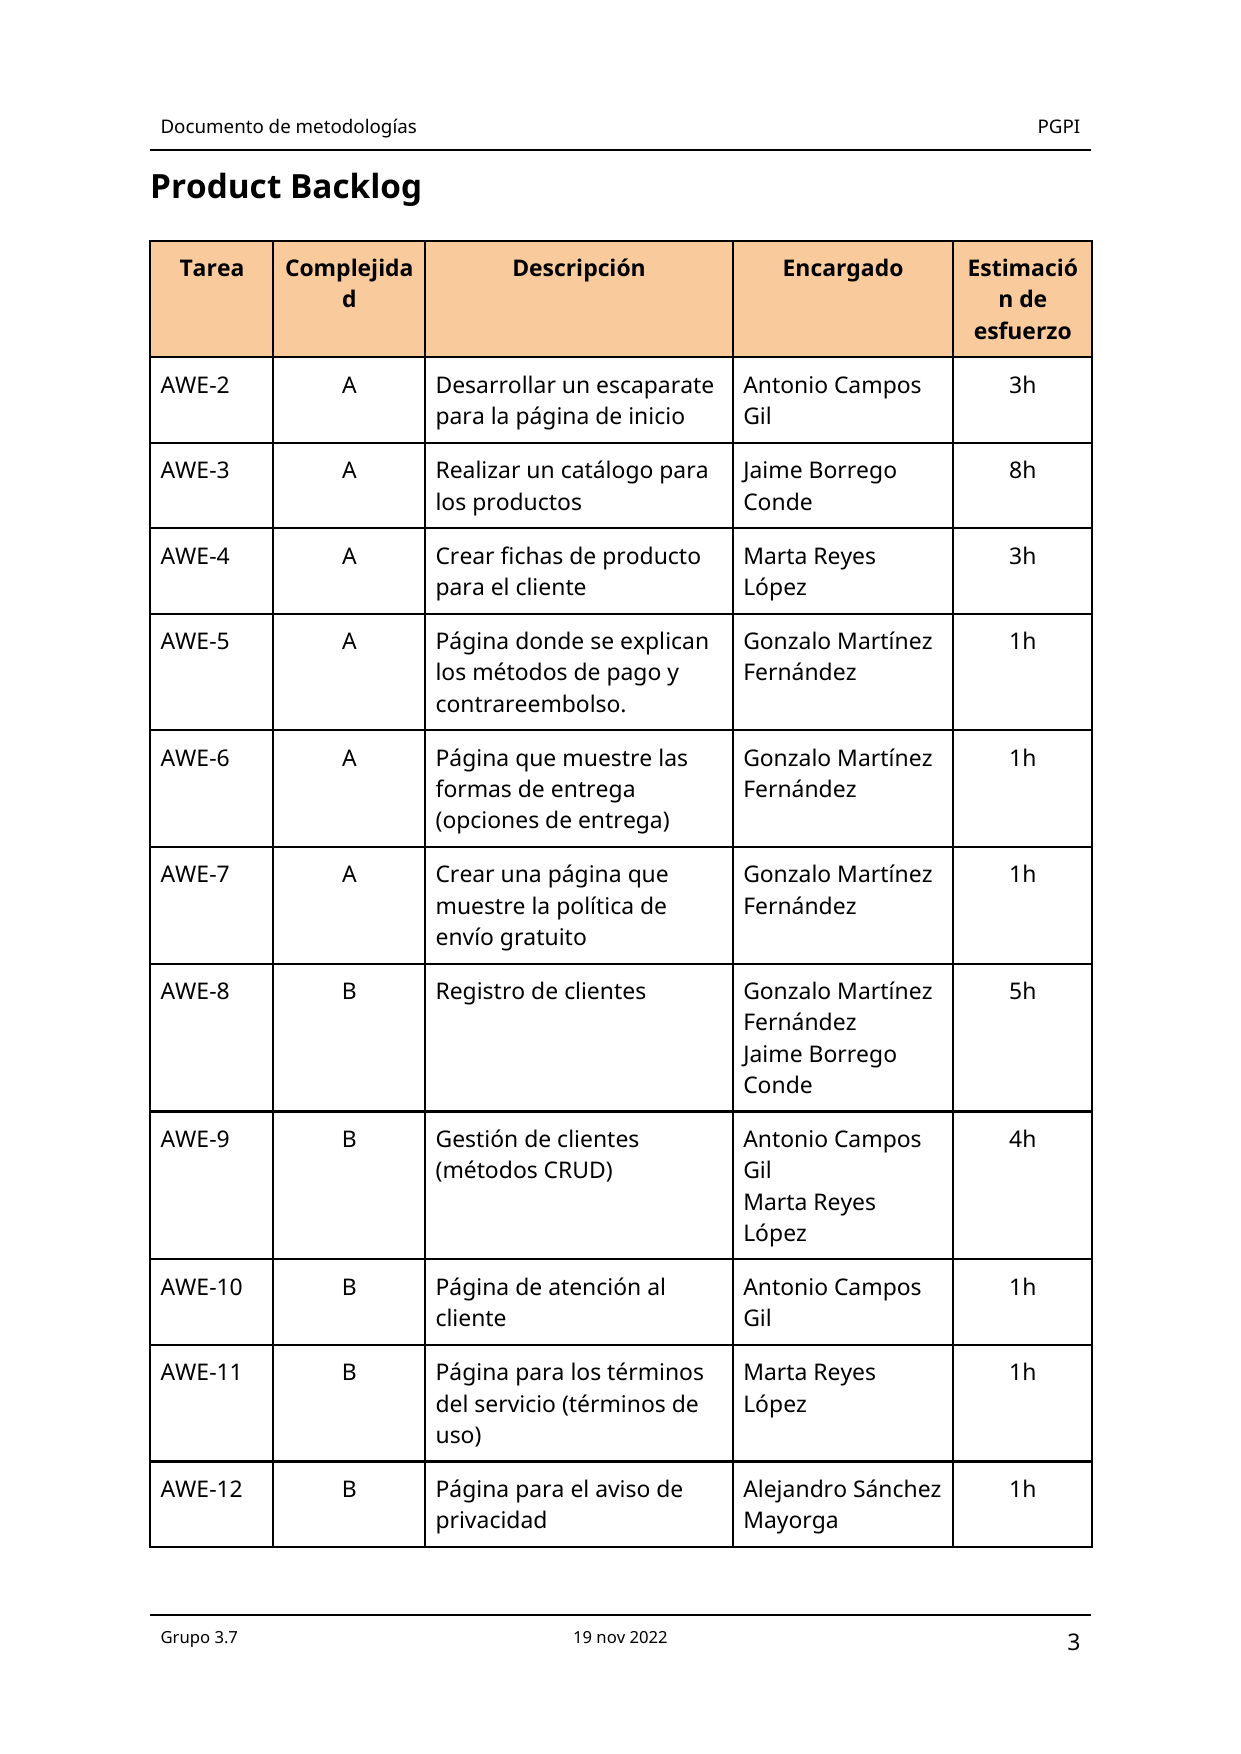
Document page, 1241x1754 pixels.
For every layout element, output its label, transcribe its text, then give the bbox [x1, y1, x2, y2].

table_cell 1h [954, 1463, 1091, 1546]
table_cell AWE-5 [151, 615, 272, 729]
table_cell Desarrollar un escaparate para la página de inicio [426, 358, 732, 442]
table_cell A [274, 444, 424, 527]
table_cell Crear una página que muestre la política de envío gratuito [426, 848, 732, 962]
table_cell B [274, 965, 424, 1110]
table_cell B [274, 1113, 424, 1258]
table_cell Página que muestre las formas de entrega (opciones de entrega) [426, 731, 732, 846]
table_cell 3h [954, 358, 1091, 442]
table_header Complejidad [274, 242, 424, 356]
table_cell Página de atención al cliente [426, 1260, 732, 1344]
table_header Descripción [426, 242, 732, 356]
table_cell A [274, 731, 424, 846]
table_cell Marta Reyes López [734, 1346, 952, 1460]
table_cell 1h [954, 848, 1091, 962]
table_cell Gonzalo Martínez Fernández [734, 848, 952, 962]
table_cell A [274, 358, 424, 442]
table_cell Página para el aviso de privacidad [426, 1463, 732, 1546]
table_cell AWE-4 [151, 529, 272, 612]
table_cell B [274, 1463, 424, 1546]
table_cell 8h [954, 444, 1091, 527]
table_cell AWE-9 [151, 1113, 272, 1258]
table_cell Gonzalo Martínez Fernández [734, 731, 952, 846]
table_cell Gonzalo Martínez Fernández Jaime Borrego Conde [734, 965, 952, 1110]
table_header Tarea [151, 242, 272, 356]
table_cell A [274, 529, 424, 612]
table_cell 1h [954, 1346, 1091, 1460]
table_cell 4h [954, 1113, 1091, 1258]
table_cell Crear fichas de producto para el cliente [426, 529, 732, 612]
table_cell 5h [954, 965, 1091, 1110]
table_cell AWE-3 [151, 444, 272, 527]
table_cell Página donde se explican los métodos de pago y contrareembolso. [426, 615, 732, 729]
table_cell Antonio Campos Gil [734, 1260, 952, 1344]
table_header Estimación de esfuerzo [954, 242, 1091, 356]
table_cell 1h [954, 615, 1091, 729]
table_cell AWE-10 [151, 1260, 272, 1344]
table_cell 1h [954, 731, 1091, 846]
table_cell Antonio Campos Gil Marta Reyes López [734, 1113, 952, 1258]
table_cell Realizar un catálogo para los productos [426, 444, 732, 527]
table_cell AWE-8 [151, 965, 272, 1110]
table_cell A [274, 848, 424, 962]
table_cell 1h [954, 1260, 1091, 1344]
table_cell Gonzalo Martínez Fernández [734, 615, 952, 729]
subtitle Product Backlog [150, 162, 1090, 208]
table_cell Registro de clientes [426, 965, 732, 1110]
table_cell Alejandro Sánchez Mayorga [734, 1463, 952, 1546]
table_cell Jaime Borrego Conde [734, 444, 952, 527]
table_header Encargado [734, 242, 952, 356]
table_cell 3h [954, 529, 1091, 612]
table_cell AWE-12 [151, 1463, 272, 1546]
table_cell A [274, 615, 424, 729]
table_cell B [274, 1260, 424, 1344]
table_cell Gestión de clientes (métodos CRUD) [426, 1113, 732, 1258]
table_cell AWE-2 [151, 358, 272, 442]
table_cell Antonio Campos Gil [734, 358, 952, 442]
table_cell Página para los términos del servicio (términos de uso) [426, 1346, 732, 1460]
table_cell AWE-7 [151, 848, 272, 962]
table_cell B [274, 1346, 424, 1460]
table_cell Marta Reyes López [734, 529, 952, 612]
table_cell AWE-6 [151, 731, 272, 846]
table_cell AWE-11 [151, 1346, 272, 1460]
